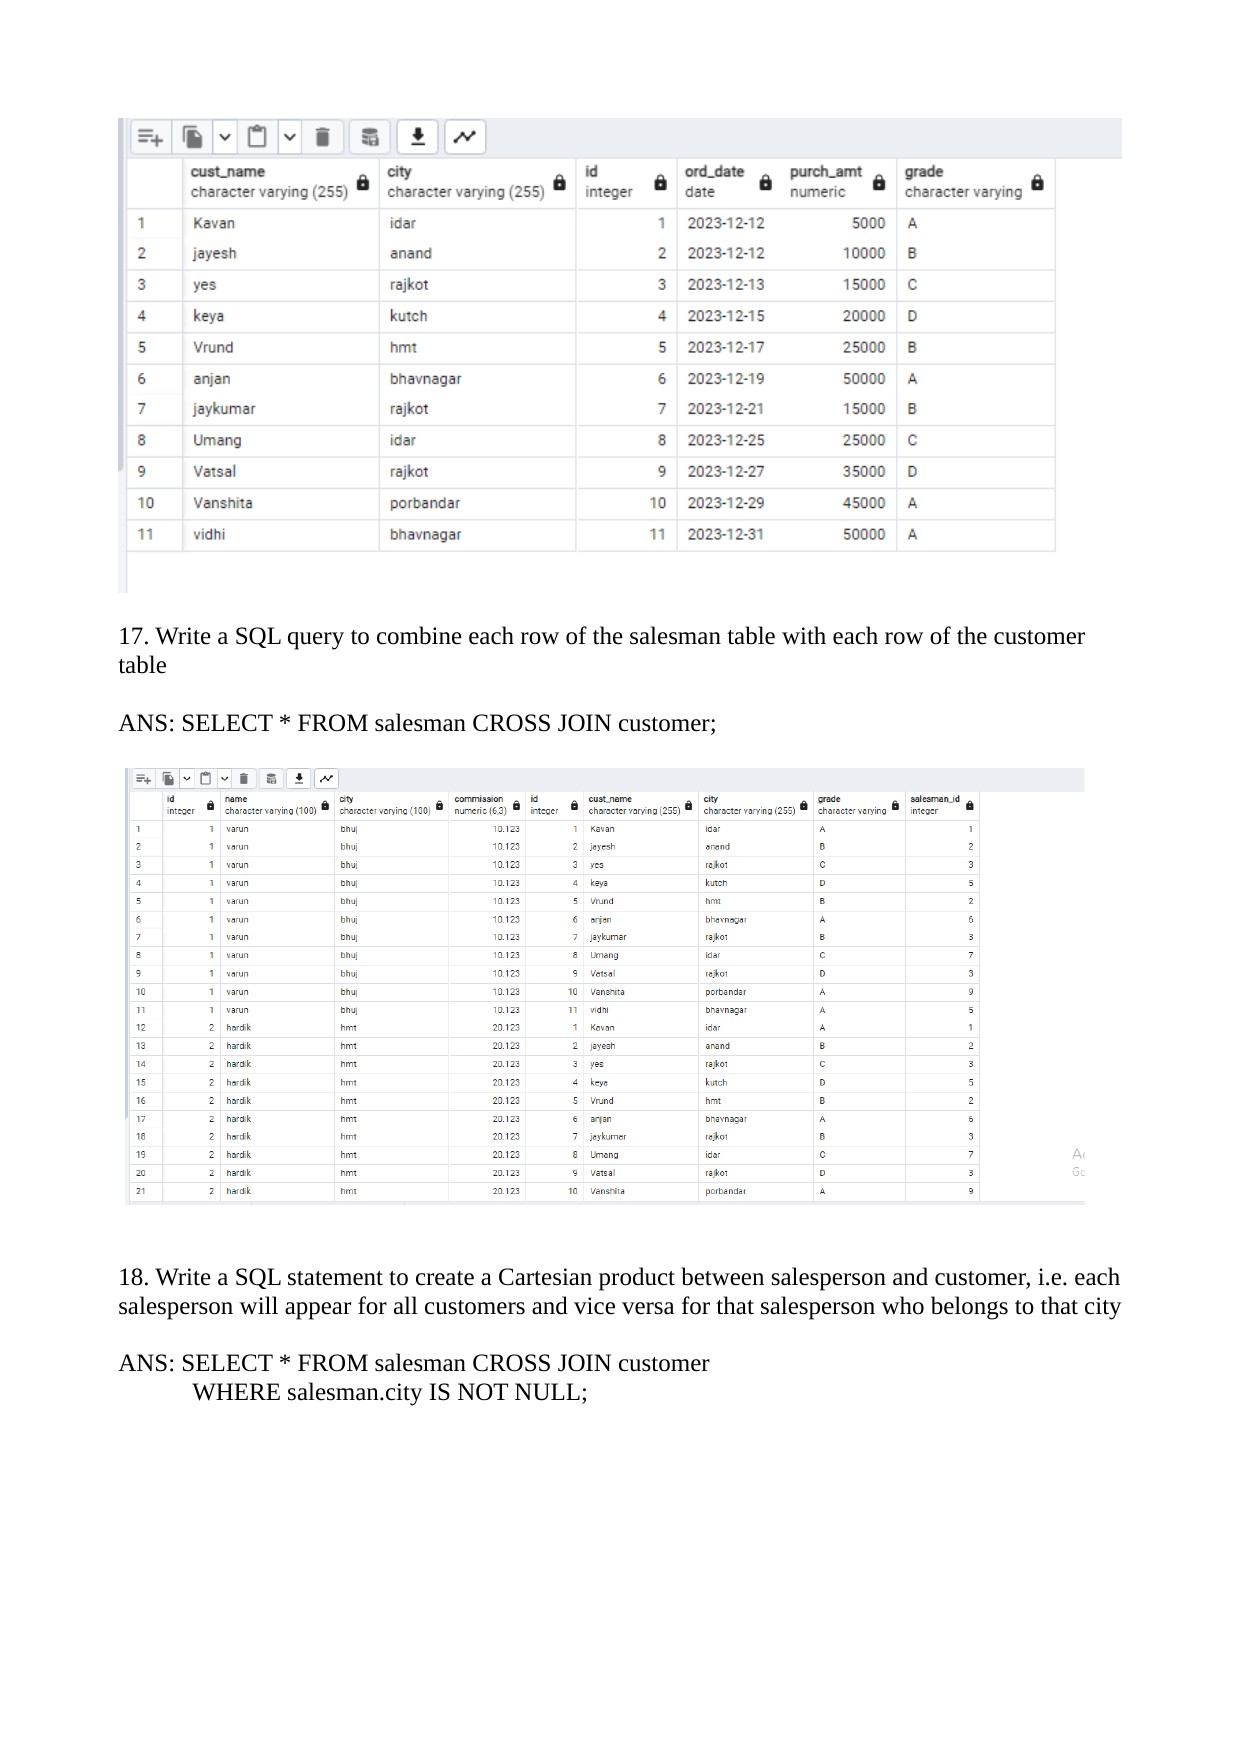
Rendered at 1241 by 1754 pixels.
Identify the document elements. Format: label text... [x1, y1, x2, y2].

text ANS: SELECT * FROM salesman CROSS JOIN customer [118, 1348, 1122, 1377]
text 18. Write a SQL statement to create a Cartesian product between salesperson and customer, i.e. each salesperson will appear for all customers and vice versa for that salesperson who belongs to that city [118, 1262, 1122, 1320]
text 17. Write a SQL query to combine each row of the salesman table with each row of the customer table [118, 621, 1122, 679]
text ANS: SELECT * FROM salesman CROSS JOIN customer; [118, 708, 1122, 736]
picture [118, 118, 1123, 593]
picture [125, 768, 1085, 1205]
text WHERE salesman.city IS NOT NULL; [118, 1377, 1122, 1406]
